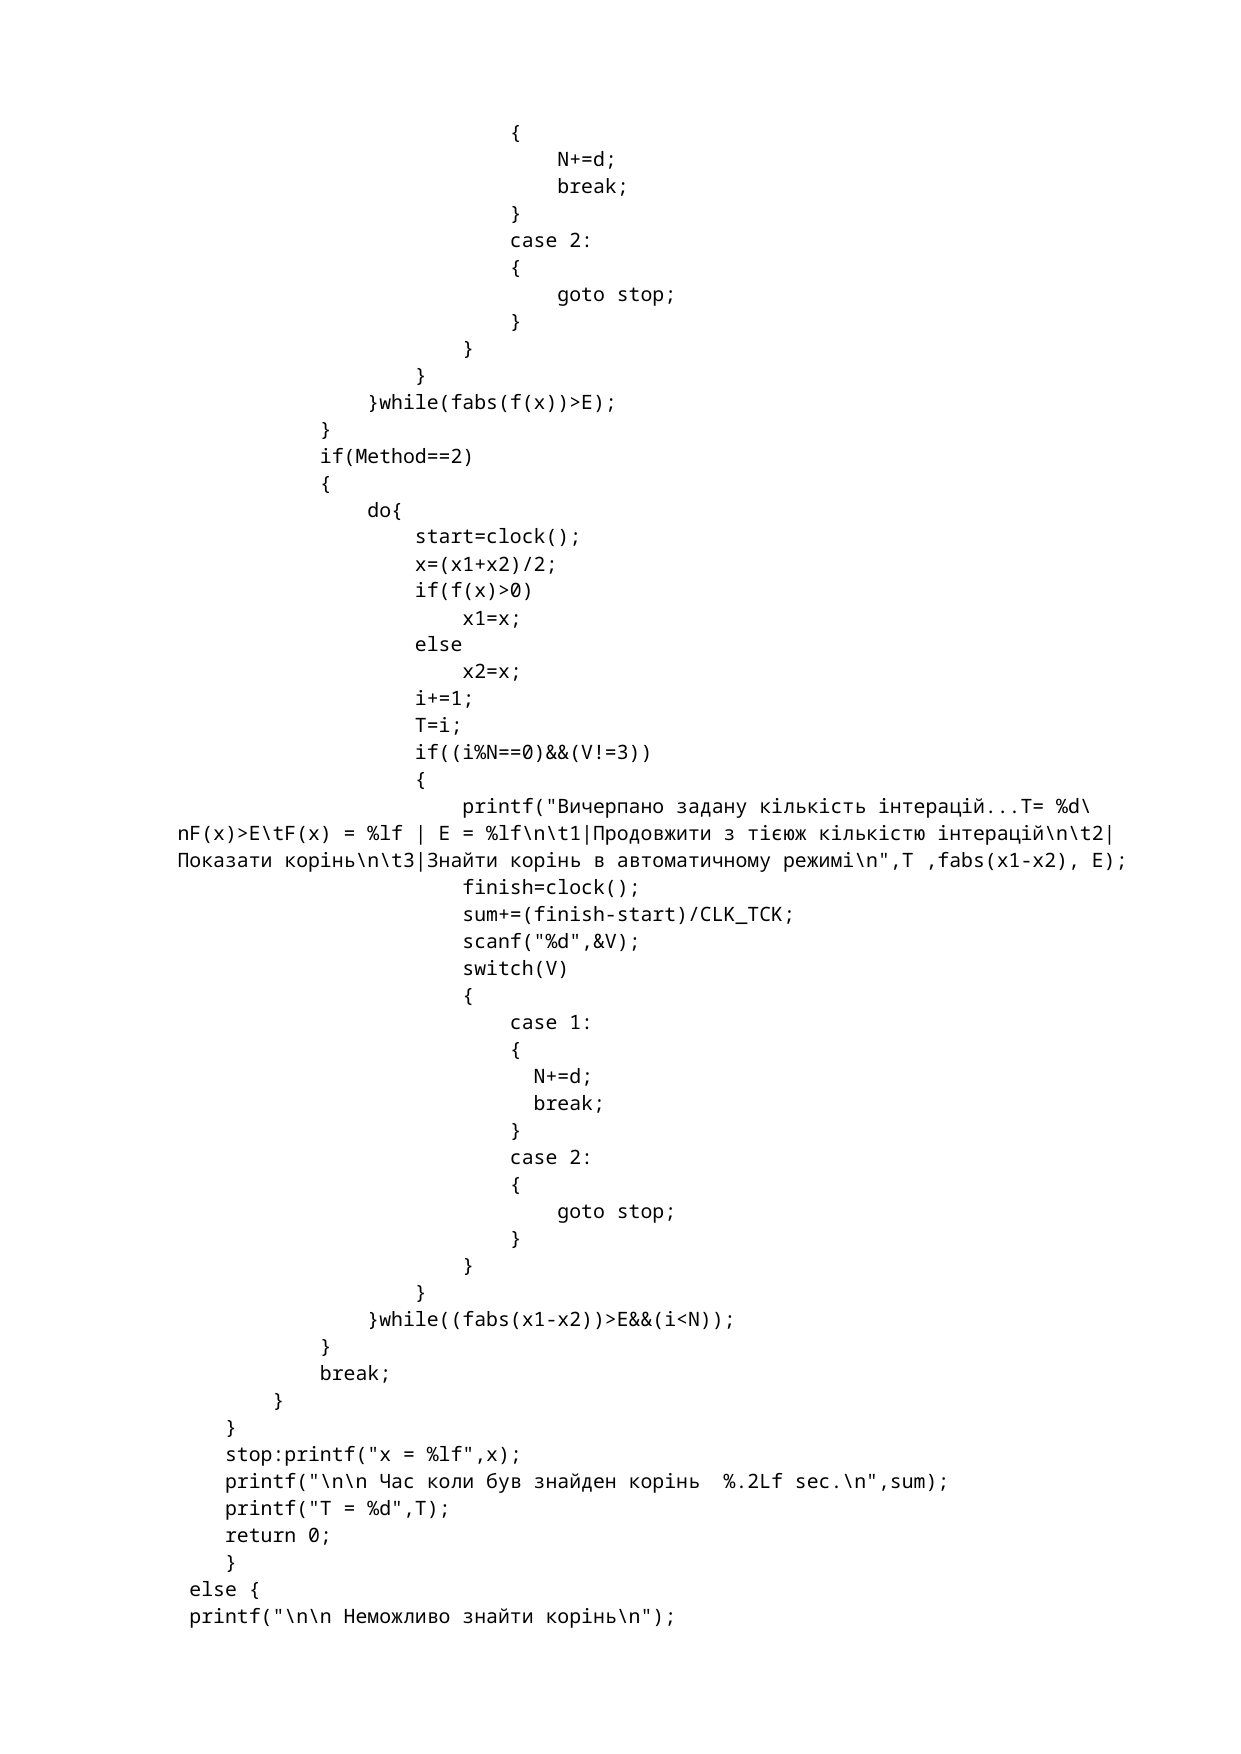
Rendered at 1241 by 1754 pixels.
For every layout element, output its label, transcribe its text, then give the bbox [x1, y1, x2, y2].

text T=i; [177, 712, 1152, 739]
text if(f(x)>0) [177, 577, 1152, 604]
text { [177, 118, 1152, 145]
text x1=x; [177, 604, 1152, 631]
text } [177, 1251, 1152, 1278]
text goto stop; [177, 280, 1152, 307]
text }while(fabs(f(x))>E); [177, 388, 1152, 415]
text } [177, 199, 1152, 226]
text if((i%N==0)&&(V!=3)) [177, 739, 1152, 766]
text sum+=(finish-start)/CLK_TCK; [177, 901, 1152, 927]
text break; [177, 1089, 1152, 1116]
text } [177, 1116, 1152, 1143]
text { [177, 981, 1152, 1008]
text printf("T = %d",T); [177, 1494, 1152, 1521]
text } [177, 307, 1152, 334]
text printf("Вичерпано задану кiлькiсть iнтерацій...T= %d\nF(x)>E\tF(x) = %lf | E = %lf\n\t1|Продовжити з тiєюж кiлькiстю iнтерацiй\n\t2|Показати корiнь\n\t3|Знайти корiнь в автоматичному режимi\n",T ,fabs(x1-x2), E); [177, 793, 1152, 873]
text case 2: [177, 1143, 1152, 1170]
text N+=d; [177, 145, 1152, 172]
text if(Method==2) [177, 442, 1152, 469]
text } [177, 1386, 1152, 1413]
text { [177, 1035, 1152, 1062]
text } [177, 415, 1152, 442]
text } [177, 1413, 1152, 1440]
text N+=d; [177, 1062, 1152, 1089]
text { [177, 766, 1152, 793]
text { [177, 1170, 1152, 1197]
text stop:printf("x = %lf",x); [177, 1440, 1152, 1467]
text switch(V) [177, 954, 1152, 981]
text break; [177, 172, 1152, 199]
text finish=clock(); [177, 873, 1152, 901]
text return 0; [177, 1521, 1152, 1548]
text printf("\n\n Час коли був знайден корiнь %.2Lf sec.\n",sum); [177, 1467, 1152, 1494]
text x2=x; [177, 658, 1152, 685]
text do{ [177, 496, 1152, 523]
text { [177, 469, 1152, 496]
text goto stop; [177, 1197, 1152, 1224]
text i+=1; [177, 685, 1152, 712]
text scanf("%d",&V); [177, 927, 1152, 954]
text case 2: [177, 226, 1152, 253]
text printf("\n\n Неможливо знайти корiнь\n"); [177, 1602, 1152, 1629]
text }while((fabs(x1-x2))>E&&(i<N)); [177, 1305, 1152, 1332]
text } [177, 361, 1152, 388]
text case 1: [177, 1008, 1152, 1035]
text } [177, 1332, 1152, 1359]
text } [177, 1278, 1152, 1305]
text else [177, 631, 1152, 658]
text } [177, 1548, 1152, 1575]
text } [177, 334, 1152, 361]
text break; [177, 1359, 1152, 1386]
text else { [177, 1575, 1152, 1602]
text start=clock(); [177, 523, 1152, 550]
text x=(x1+x2)/2; [177, 550, 1152, 577]
text } [177, 1224, 1152, 1251]
text { [177, 253, 1152, 280]
